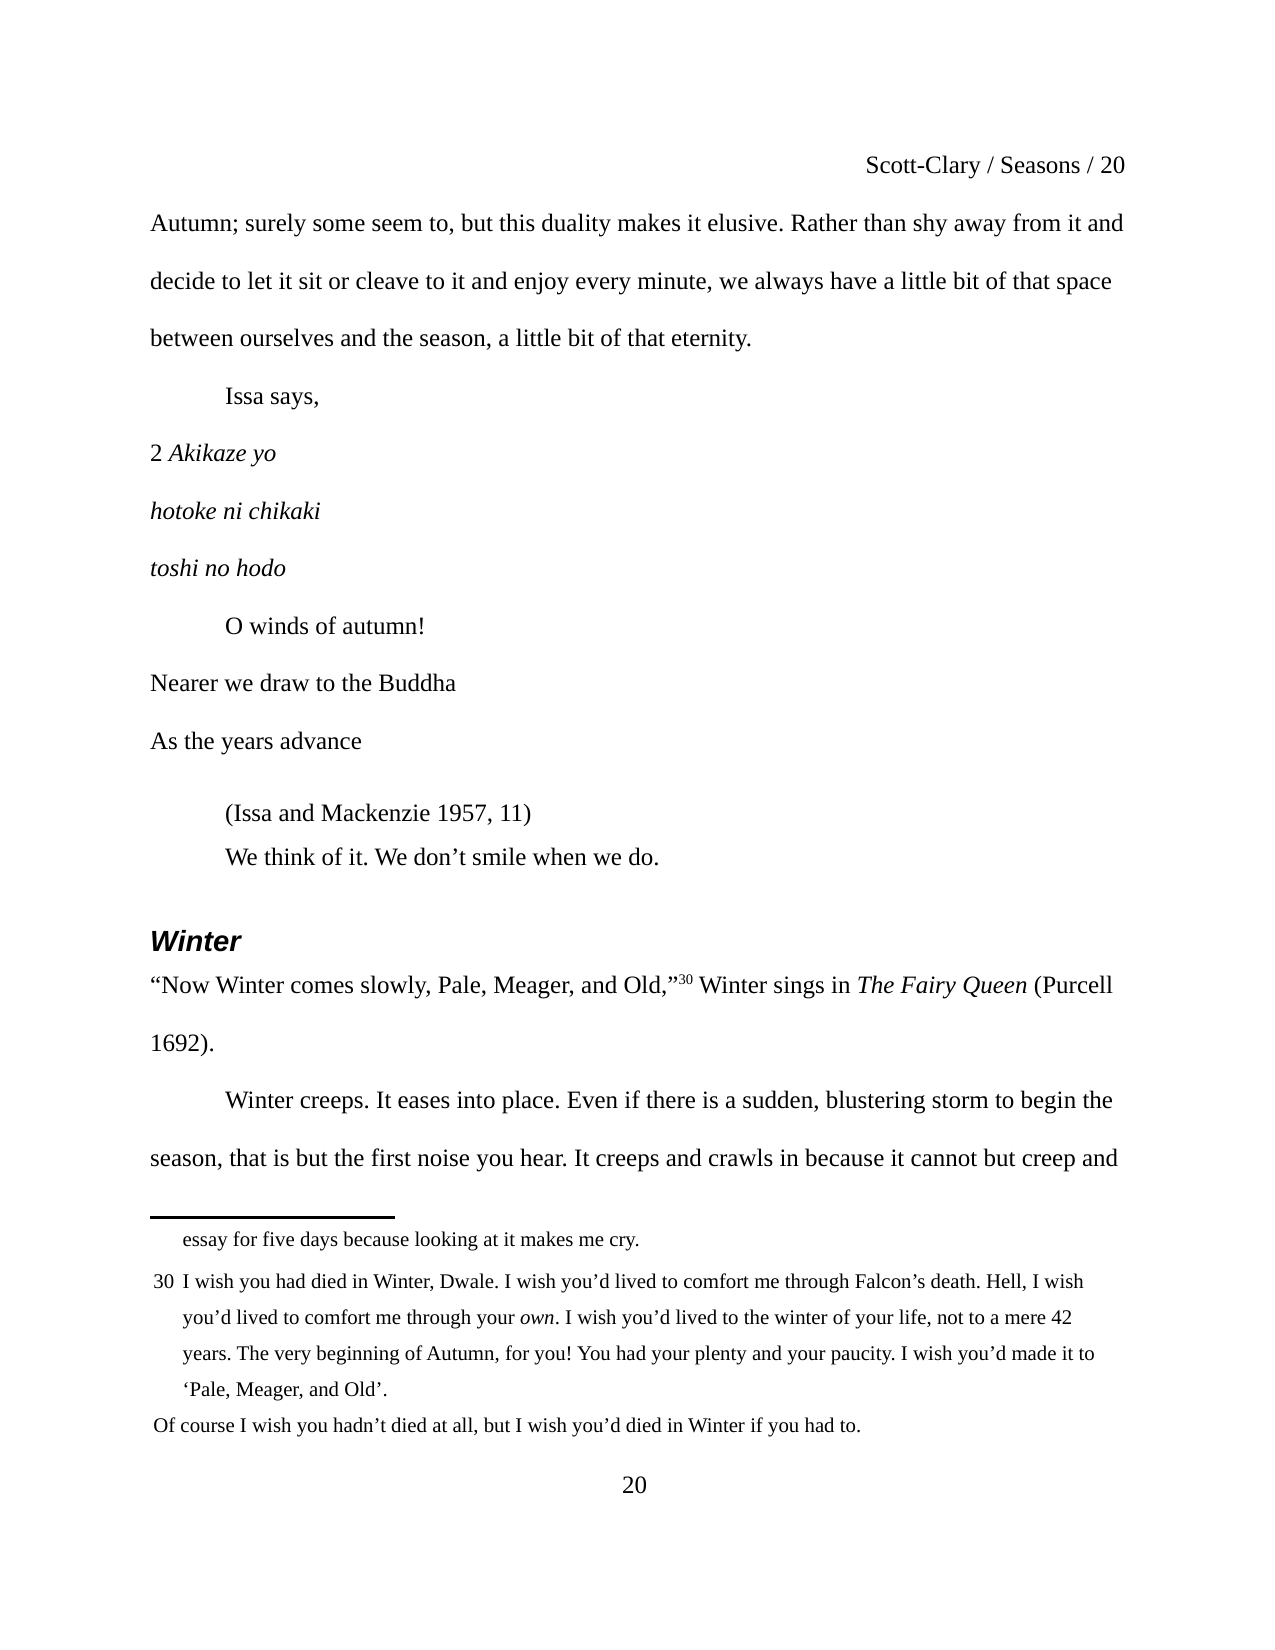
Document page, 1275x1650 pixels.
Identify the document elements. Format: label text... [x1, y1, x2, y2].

subtitle Winter [150, 924, 1125, 958]
text Autumn; surely some seem to, but this duality makes it elusive. Rather than shy away from it and decide to let it sit or cleave to it and enjoy every minute, we always have a little bit of that space between ourselves and the season, a little bit of that eternity. [150, 208, 1125, 352]
text “Now Winter comes slowly, Pale, Meager, and Old,” Winter sings in The Fairy Queen (Purcell 1692). [150, 971, 1125, 1057]
text I wish you had died in Winter, Dwale. I wish you’d lived to comfort me through Falcon’s death. Hell, I wish you’d lived to comfort me through your own. I wish you’d lived to the winter of your life, not to a mere 42 years. The very beginning of Autumn, for you! You had your plenty and your paucity. I wish you’d made it to ‘Pale, Meager, and Old’. [150, 1266, 1125, 1401]
text Winter creeps. It eases into place. Even if there is a sudden, blustering storm to begin the season, that is but the first noise you hear. It creeps and crawls in because it cannot but creep and [150, 1086, 1125, 1172]
text O winds of autumn! Nearer we draw to the Buddha As the years advance [150, 611, 1125, 754]
text (Issa and Mackenzie 1957, 11) [225, 798, 1125, 827]
text essay for five days because looking at it makes me cry. [150, 1224, 1125, 1254]
text We think of it. We don’t smile when we do. [150, 842, 1125, 871]
text Issa says, [150, 381, 1125, 409]
text Of course I wish you hadn’t died at all, but I wish you’d died in Winter if you had to. [150, 1410, 1125, 1440]
text 2 Akikaze yo hotoke ni chikaki toshi no hodo [150, 438, 1125, 582]
